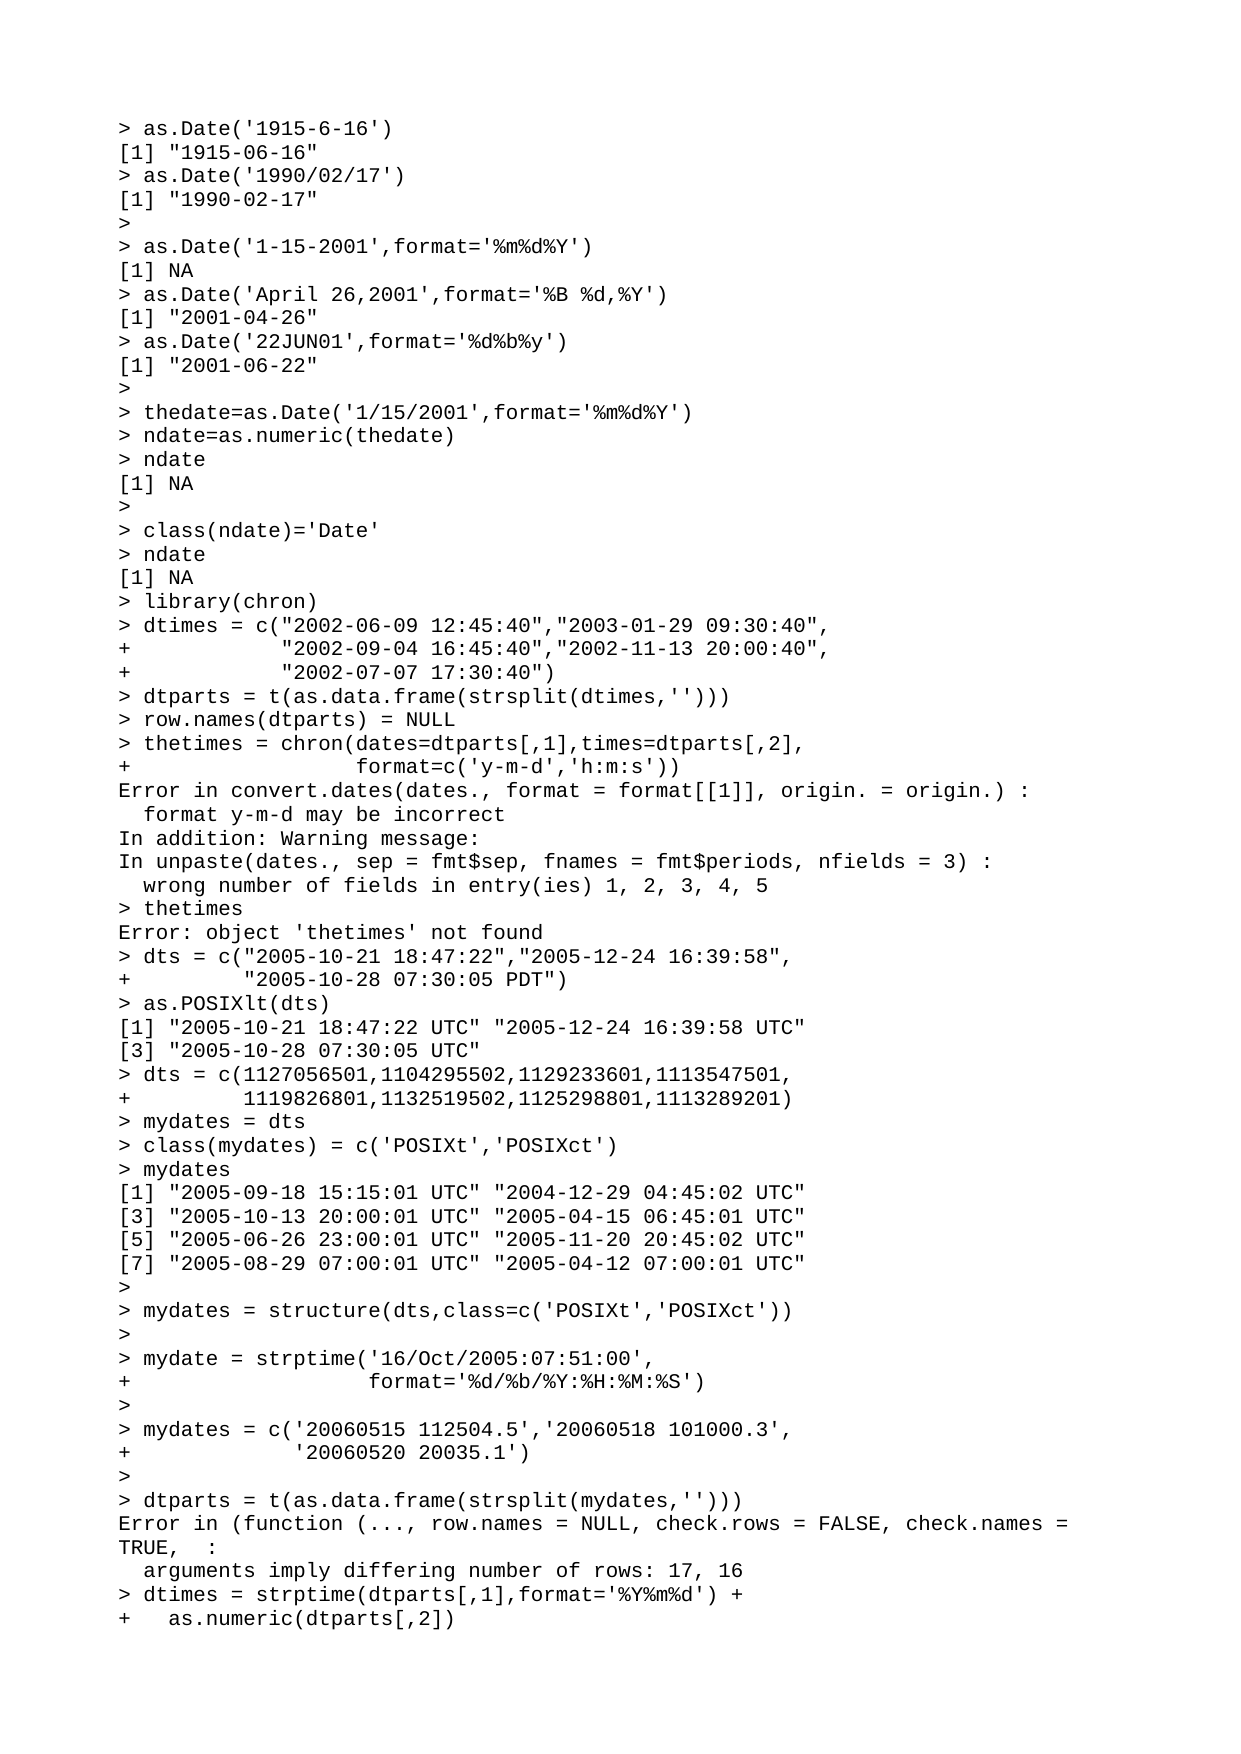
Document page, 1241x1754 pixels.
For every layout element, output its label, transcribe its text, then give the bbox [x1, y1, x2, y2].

text > thetimes [118, 898, 1122, 922]
text [3] "2005-10-13 20:00:01 UTC" "2005-04-15 06:45:01 UTC" [118, 1206, 1122, 1229]
text > [118, 496, 1122, 520]
text > row.names(dtparts) = NULL [118, 709, 1122, 733]
text [1] "2001-06-22" [118, 354, 1122, 378]
text format y-m-d may be incorrect [118, 804, 1122, 827]
text > class(mydates) = c('POSIXt','POSIXct') [118, 1135, 1122, 1158]
text > dtimes = strptime(dtparts[,1],format='%Y%m%d') + [118, 1584, 1122, 1608]
text > thedate=as.Date('1/15/2001',format='%m%d%Y') [118, 402, 1122, 426]
text > [118, 1395, 1122, 1419]
text > mydate = strptime('16/Oct/2005:07:51:00', [118, 1348, 1122, 1371]
text > [118, 213, 1122, 236]
text > ndate [118, 544, 1122, 567]
text arguments imply differing number of rows: 17, 16 [118, 1561, 1122, 1584]
text > ndate=as.numeric(thedate) [118, 426, 1122, 449]
text [1] NA [118, 260, 1122, 284]
text [7] "2005-08-29 07:00:01 UTC" "2005-04-12 07:00:01 UTC" [118, 1253, 1122, 1277]
text [1] "2005-09-18 15:15:01 UTC" "2004-12-29 04:45:02 UTC" [118, 1182, 1122, 1206]
text > mydates = structure(dts,class=c('POSIXt','POSIXct')) [118, 1300, 1122, 1324]
text Error: object 'thetimes' not found [118, 922, 1122, 946]
text > mydates = dts [118, 1111, 1122, 1135]
text + format=c('y-m-d','h:m:s')) [118, 757, 1122, 780]
text > mydates [118, 1158, 1122, 1182]
text [1] NA [118, 567, 1122, 591]
text > class(ndate)='Date' [118, 520, 1122, 544]
text In addition: Warning message: [118, 827, 1122, 851]
text > dtparts = t(as.data.frame(strsplit(dtimes,''))) [118, 686, 1122, 709]
text [1] "2005-10-21 18:47:22 UTC" "2005-12-24 16:39:58 UTC" [118, 1017, 1122, 1040]
text [1] "2001-04-26" [118, 307, 1122, 331]
text + '20060520 20035.1') [118, 1442, 1122, 1466]
text > as.POSIXlt(dts) [118, 993, 1122, 1017]
text [1] NA [118, 473, 1122, 496]
text > library(chron) [118, 591, 1122, 615]
text Error in convert.dates(dates., format = format[[1]], origin. = origin.) : [118, 780, 1122, 804]
text + 1119826801,1132519502,1125298801,1113289201) [118, 1088, 1122, 1111]
text wrong number of fields in entry(ies) 1, 2, 3, 4, 5 [118, 875, 1122, 898]
text + "2002-09-04 16:45:40","2002-11-13 20:00:40", [118, 638, 1122, 662]
text > as.Date('22JUN01',format='%d%b%y') [118, 331, 1122, 354]
text > dtimes = c("2002-06-09 12:45:40","2003-01-29 09:30:40", [118, 615, 1122, 638]
text [1] "1915-06-16" [118, 142, 1122, 165]
text > as.Date('April 26,2001',format='%B %d,%Y') [118, 284, 1122, 307]
text > [118, 1277, 1122, 1300]
text [1] "1990-02-17" [118, 189, 1122, 213]
text In unpaste(dates., sep = fmt$sep, fnames = fmt$periods, nfields = 3) : [118, 851, 1122, 875]
text [5] "2005-06-26 23:00:01 UTC" "2005-11-20 20:45:02 UTC" [118, 1229, 1122, 1253]
text > ndate [118, 449, 1122, 473]
text + as.numeric(dtparts[,2]) [118, 1608, 1122, 1631]
text > dts = c("2005-10-21 18:47:22","2005-12-24 16:39:58", [118, 946, 1122, 969]
text > dtparts = t(as.data.frame(strsplit(mydates,''))) [118, 1489, 1122, 1513]
text > [118, 378, 1122, 402]
text > [118, 1466, 1122, 1489]
text [3] "2005-10-28 07:30:05 UTC" [118, 1040, 1122, 1064]
text > as.Date('1915-6-16') [118, 118, 1122, 142]
text > [118, 1324, 1122, 1348]
text > thetimes = chron(dates=dtparts[,1],times=dtparts[,2], [118, 733, 1122, 757]
text > as.Date('1990/02/17') [118, 165, 1122, 189]
text + "2002-07-07 17:30:40") [118, 662, 1122, 686]
text > dts = c(1127056501,1104295502,1129233601,1113547501, [118, 1064, 1122, 1088]
text + "2005-10-28 07:30:05 PDT") [118, 969, 1122, 993]
text > mydates = c('20060515 112504.5','20060518 101000.3', [118, 1419, 1122, 1442]
text > as.Date('1-15-2001',format='%m%d%Y') [118, 236, 1122, 260]
text Error in (function (..., row.names = NULL, check.rows = FALSE, check.names = TRUE, : [118, 1513, 1122, 1561]
text + format='%d/%b/%Y:%H:%M:%S') [118, 1371, 1122, 1395]
